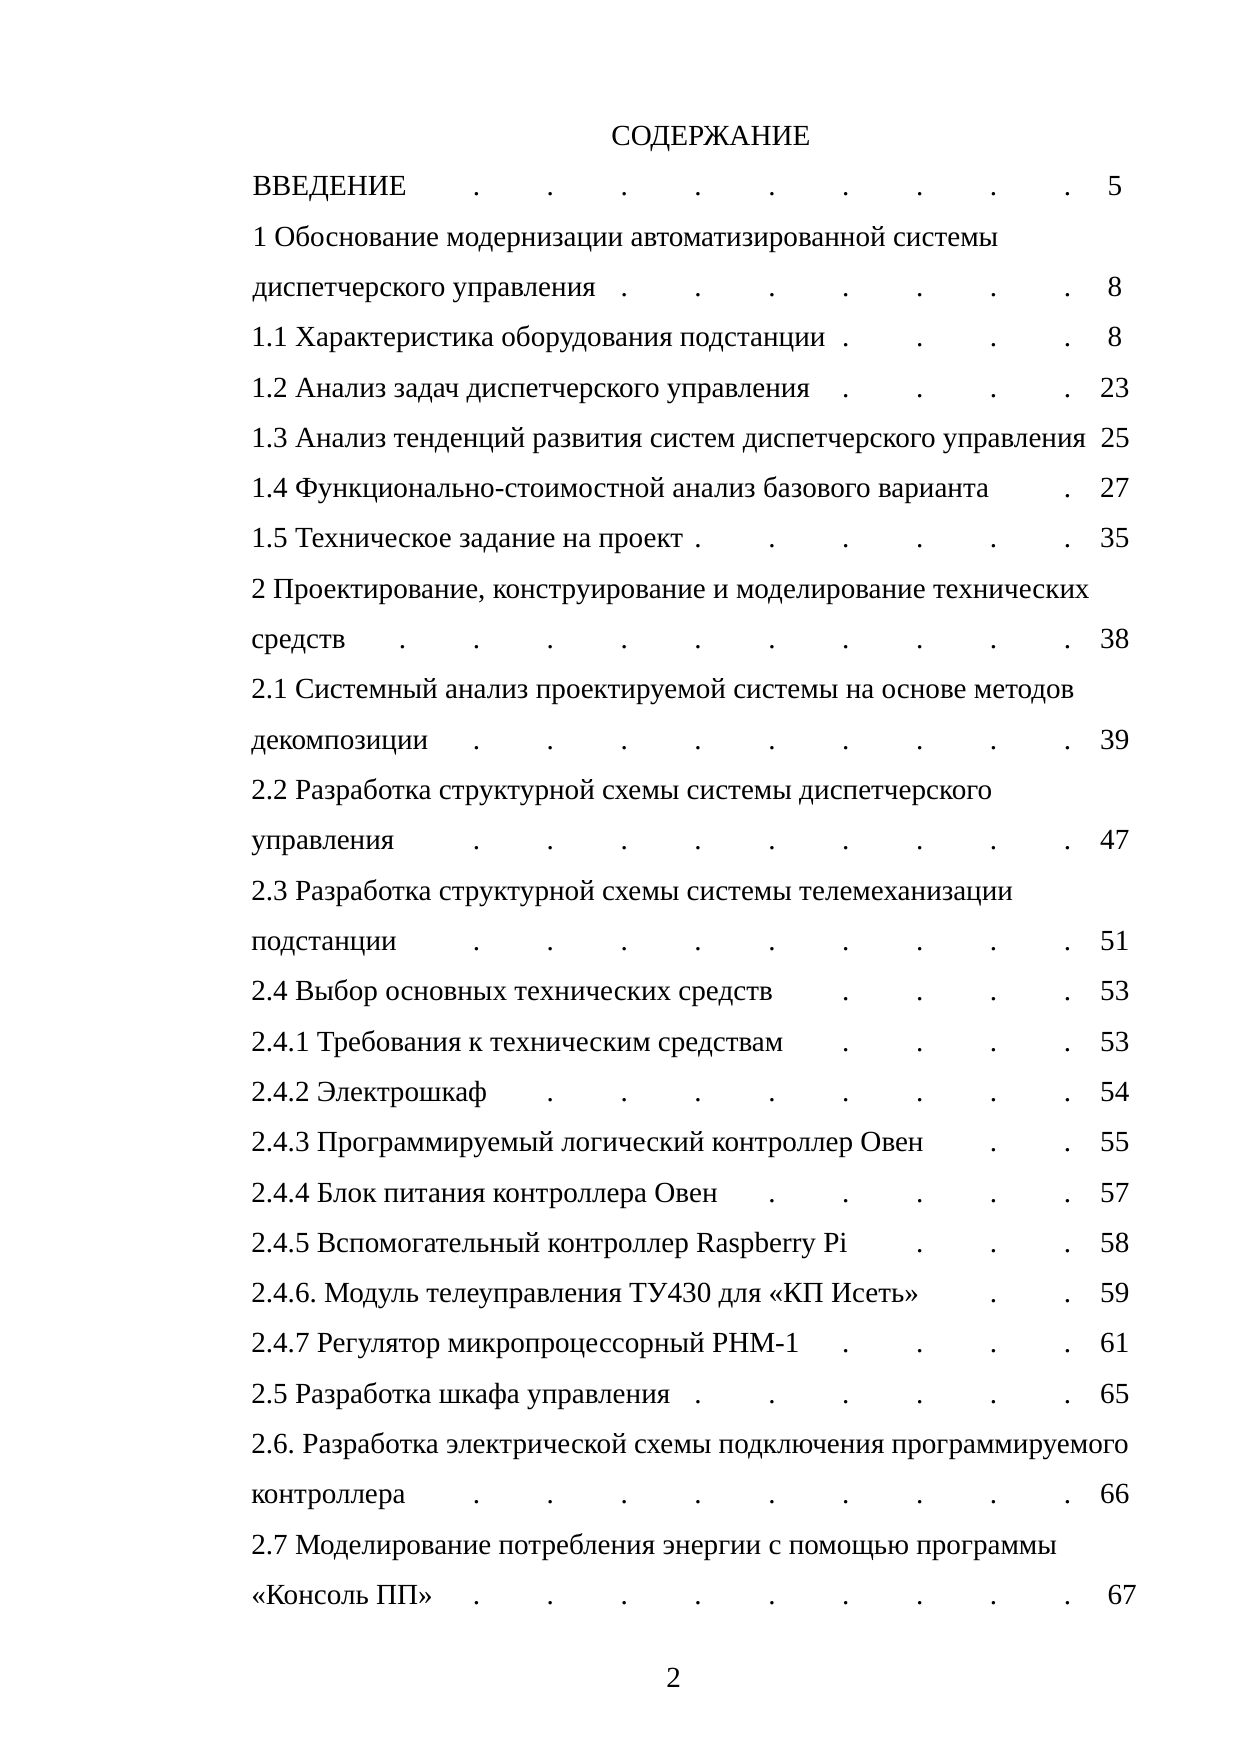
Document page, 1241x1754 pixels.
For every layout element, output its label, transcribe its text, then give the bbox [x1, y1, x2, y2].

text 2.3 Разработка структурной схемы системы телемеханизации [177, 873, 1169, 906]
text подстанции . . . . . . . . . 51 [177, 923, 1169, 957]
text 2.4.4 Блок питания контроллера Овен . . . . . 57 [177, 1175, 1169, 1208]
text 2.4.2 Электрошкаф . . . . . . . . 54 [177, 1074, 1169, 1108]
text 1.5 Техническое задание на проект . . . . . . 35 [177, 521, 1169, 554]
text 1.2 Анализ задач диспетчерского управления . . . . 23 [177, 370, 1169, 403]
text управления . . . . . . . . . 47 [177, 822, 1169, 856]
text 2.4.1 Требования к техническим средствам . . . . 53 [177, 1024, 1169, 1057]
text 2.4.3 Программируемый логический контроллер Овен . . 55 [177, 1124, 1169, 1158]
text 2.6. Разработка электрической схемы подключения программируемого контроллера . . . . . . . . . 66 [177, 1426, 1169, 1510]
text 2.2 Разработка структурной схемы системы диспетчерского [177, 772, 1169, 806]
text 1.1 Характеристика оборудования подстанции . . . . 8 [177, 319, 1169, 353]
text 2.5 Разработка шкафа управления . . . . . . 65 [177, 1376, 1169, 1409]
text 2.4.7 Регулятор микропроцессорный РНМ-1 . . . . 61 [177, 1326, 1169, 1359]
text 2.7 Моделирование потребления энергии с помощью программы «Консоль ПП» . . . . . . . . . 67 [177, 1527, 1169, 1611]
text 2.1 Системный анализ проектируемой системы на основе методов декомпозиции . . . . . . . . . 39 [177, 672, 1169, 755]
text СОДЕРЖАНИЕ [177, 118, 1169, 152]
text 2.4.6. Модуль телеуправления ТУ430 для «КП Исеть» . . 59 [177, 1275, 1169, 1309]
text 1.4 Функционально-стоимостной анализ базового варианта . 27 [177, 470, 1169, 504]
text 1.3 Анализ тенденций развития систем диспетчерского управления 25 [177, 420, 1169, 453]
text 2.4 Выбор основных технических средств . . . . 53 [177, 973, 1169, 1007]
text средств . . . . . . . . . . 38 [177, 621, 1169, 655]
text ВВЕДЕНИЕ . . . . . . . . . 5 [177, 168, 1169, 202]
text диспетчерского управления . . . . . . . 8 [177, 269, 1169, 303]
text 2 Проектирование, конструирование и моделирование технических [177, 571, 1169, 604]
text 1 Обоснование модернизации автоматизированной системы [177, 219, 1169, 252]
text 2.4.5 Вспомогательный контроллер Raspberry Pi . . . 58 [177, 1225, 1169, 1258]
